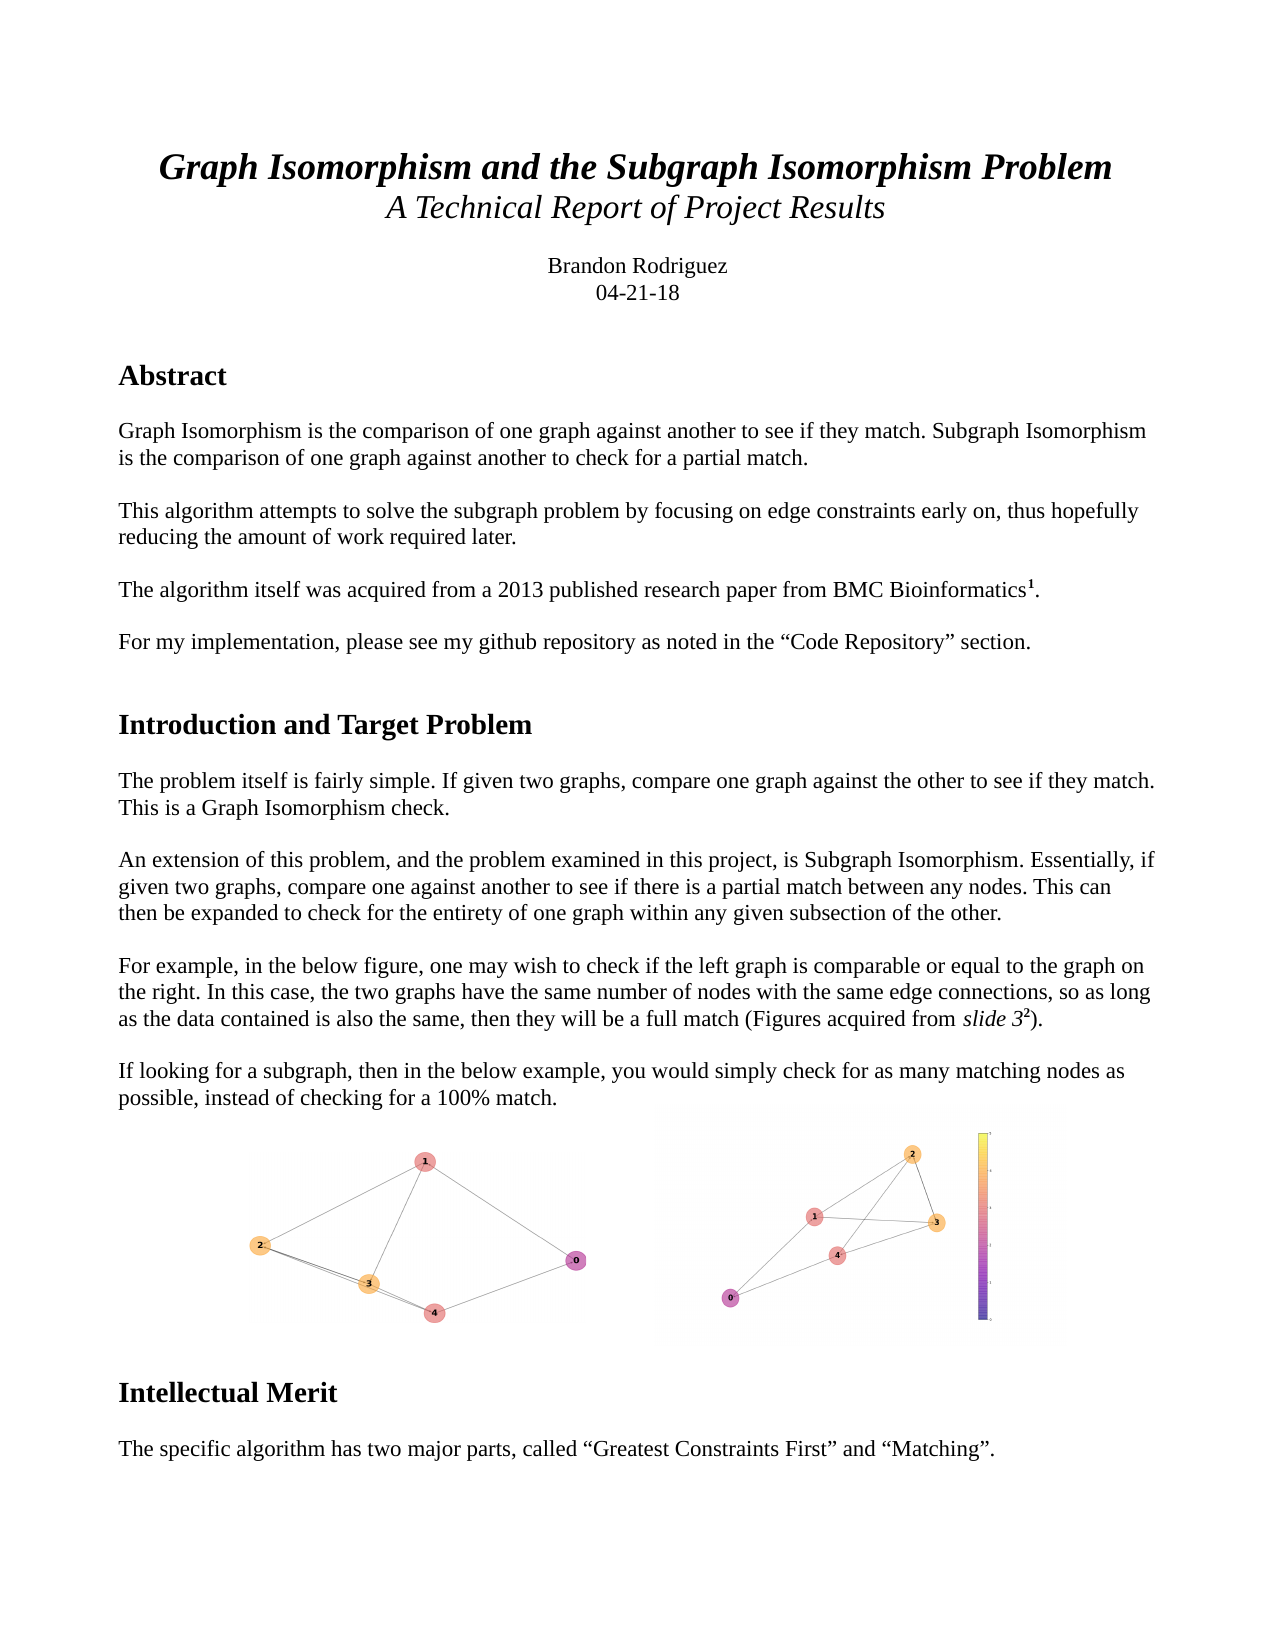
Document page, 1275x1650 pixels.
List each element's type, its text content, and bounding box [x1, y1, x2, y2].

picture [653, 1104, 1068, 1346]
text Abstract [118, 358, 1157, 391]
text For example, in the below figure, one may wish to check if the left graph is comparable or equal to the graph on the right. In this case, the two graphs have the same number of nodes with the same edge connections, so as long as the data contained is also the same, then they will be a full match (Figures acquired from slide 32). [118, 952, 1157, 1031]
text 04-21-18 [118, 279, 1157, 305]
text If looking for a subgraph, then in the below example, you would simply check for as many matching nodes as possible, instead of checking for a 100% match. [118, 1057, 1157, 1110]
text Brandon Rodriguez [118, 252, 1157, 279]
text The algorithm itself was acquired from a 2013 published research paper from BMC Bioinformatics1. [118, 576, 1157, 602]
text This algorithm attempts to solve the subgraph problem by focusing on edge constraints early on, thus hopefully reducing the amount of work required later. [118, 497, 1157, 549]
text The specific algorithm has two major parts, called “Greatest Constraints First” and “Matching”. [118, 1435, 1157, 1461]
text Introduction and Target Problem [118, 707, 1157, 741]
text For my implementation, please see my github repository as noted in the “Code Repository” section. [118, 628, 1157, 655]
text A Technical Report of Project Results [118, 188, 1157, 226]
text Intellectual Merit [118, 1375, 1157, 1409]
text Graph Isomorphism is the comparison of one graph against another to see if they match. Subgraph Isomorphism is the comparison of one graph against another to check for a partial match. [118, 418, 1157, 470]
text An extension of this problem, and the problem examined in this project, is Subgraph Isomorphism. Essentially, if given two graphs, compare one against another to see if there is a partial match between any nodes. This can then be expanded to check for the entirety of one graph within any given subsection of the other. [118, 846, 1157, 926]
picture [249, 1152, 587, 1323]
text The problem itself is fairly simple. If given two graphs, compare one graph against the other to see if they match. This is a Graph Isomorphism check. [118, 767, 1157, 820]
text Graph Isomorphism and the Subgraph Isomorphism Problem [118, 144, 1157, 188]
